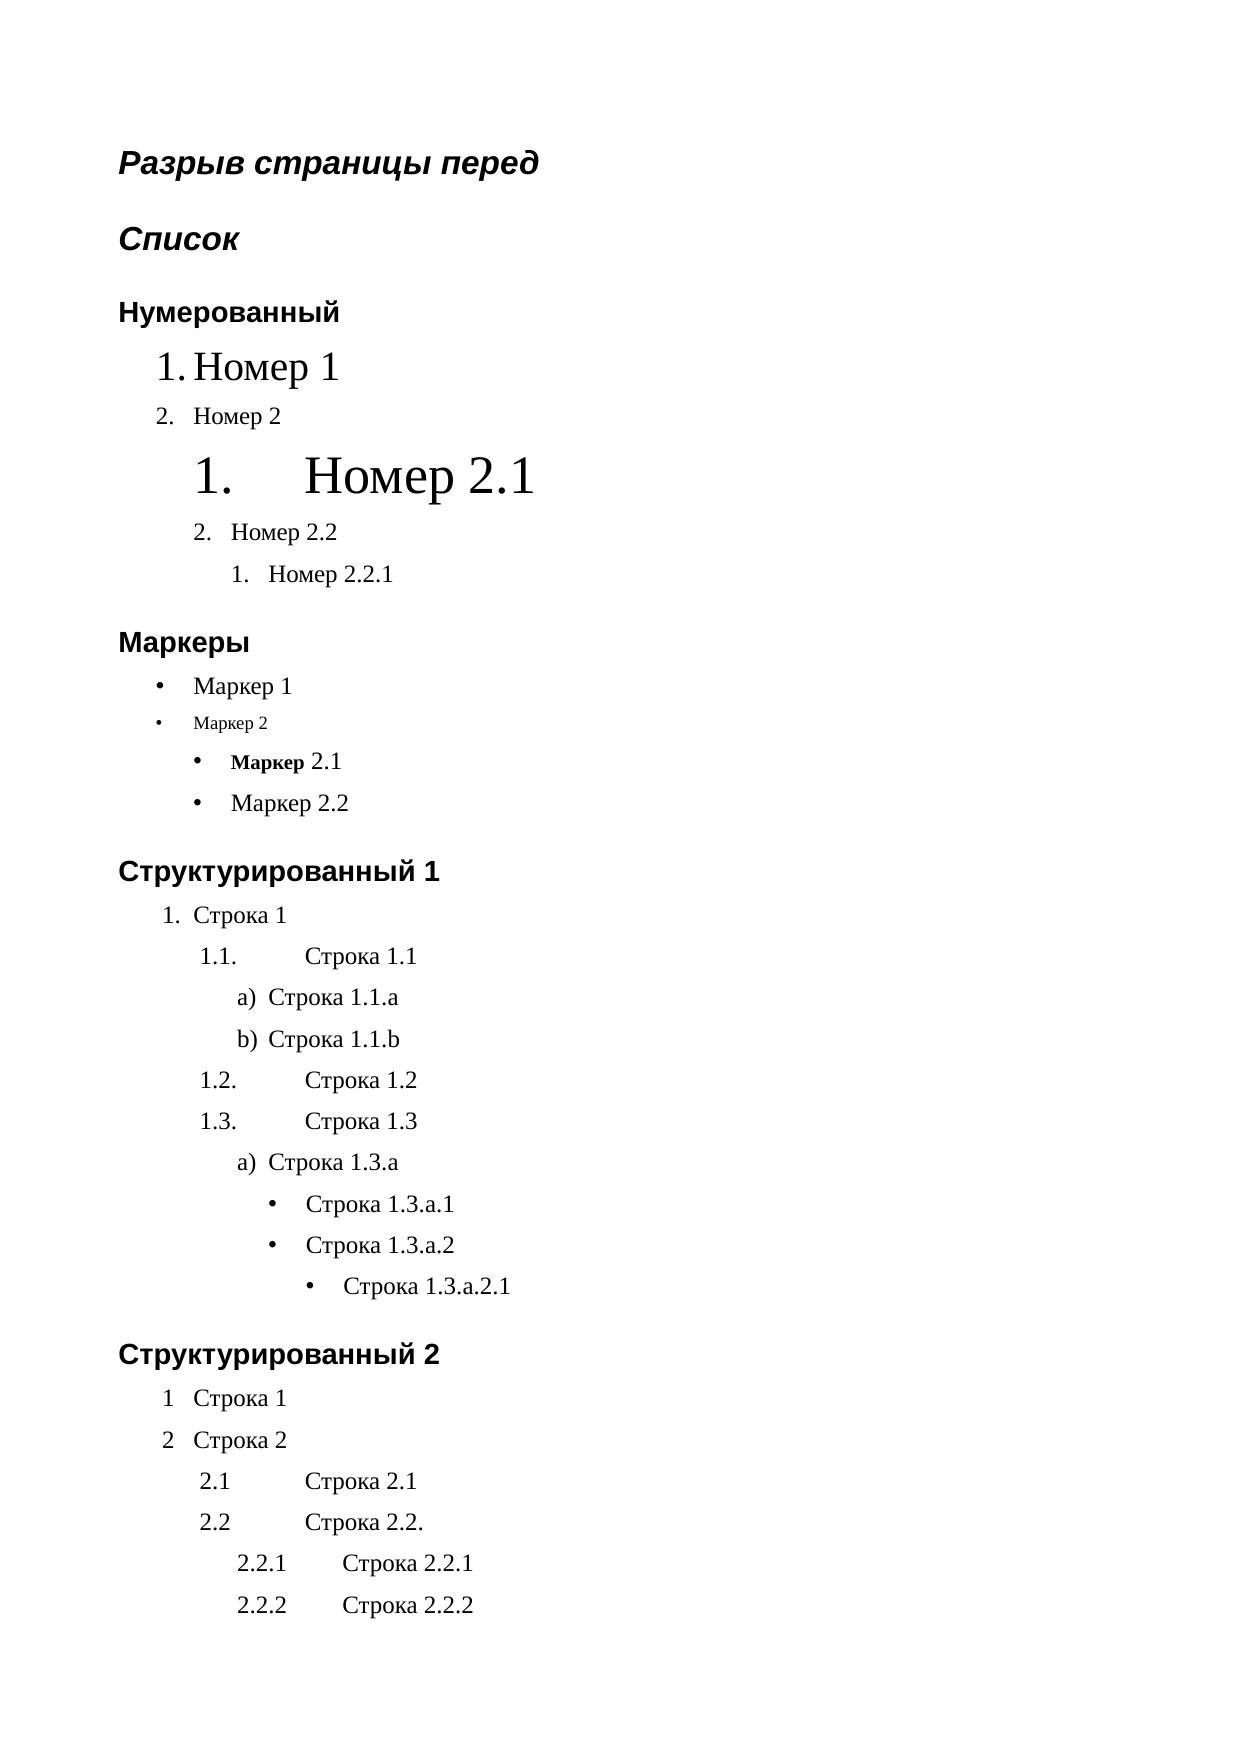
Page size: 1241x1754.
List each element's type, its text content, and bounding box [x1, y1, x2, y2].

list Строка 1.1.a [231, 982, 1122, 1011]
list Строка 2 [156, 1425, 1122, 1453]
list Строка 2.1 [193, 1466, 1122, 1495]
list Маркер 1 [156, 671, 1122, 700]
list Номер 1 [156, 341, 1122, 389]
list Строка 2.2.2 [231, 1590, 1122, 1618]
list Номер 2.2 [193, 517, 1122, 546]
subtitle Нумерованный [118, 295, 1122, 328]
subtitle Список [118, 219, 1122, 257]
list Строка 1.1.b [231, 1024, 1122, 1052]
list Строка 1.3.a.1 [268, 1189, 1122, 1217]
list Строка 1.3.a.2 [268, 1230, 1122, 1259]
list Номер 2 [156, 401, 1122, 430]
list Строка 1 [156, 900, 1122, 929]
list Номер 2.1 [193, 443, 1122, 505]
list Строка 2.2.1 [231, 1548, 1122, 1577]
list Строка 1.1 [193, 941, 1122, 970]
list Маркер 2.1 [193, 746, 1122, 775]
list Номер 2.2.1 [231, 559, 1122, 587]
list Маркер 2 [156, 712, 1122, 734]
list Строка 1 [156, 1383, 1122, 1412]
list Строка 1.3 [193, 1106, 1122, 1135]
list Строка 2.2. [193, 1507, 1122, 1536]
subtitle Структурированный 1 [118, 854, 1122, 887]
list Строка 1.3.a [231, 1147, 1122, 1176]
subtitle Маркеры [118, 625, 1122, 658]
subtitle Структурированный 2 [118, 1337, 1122, 1371]
list Маркер 2.2 [193, 788, 1122, 816]
list Строка 1.2 [193, 1065, 1122, 1094]
list Строка 1.3.a.2.1 [306, 1271, 1122, 1300]
subtitle Разрыв страницы перед [118, 143, 1122, 182]
